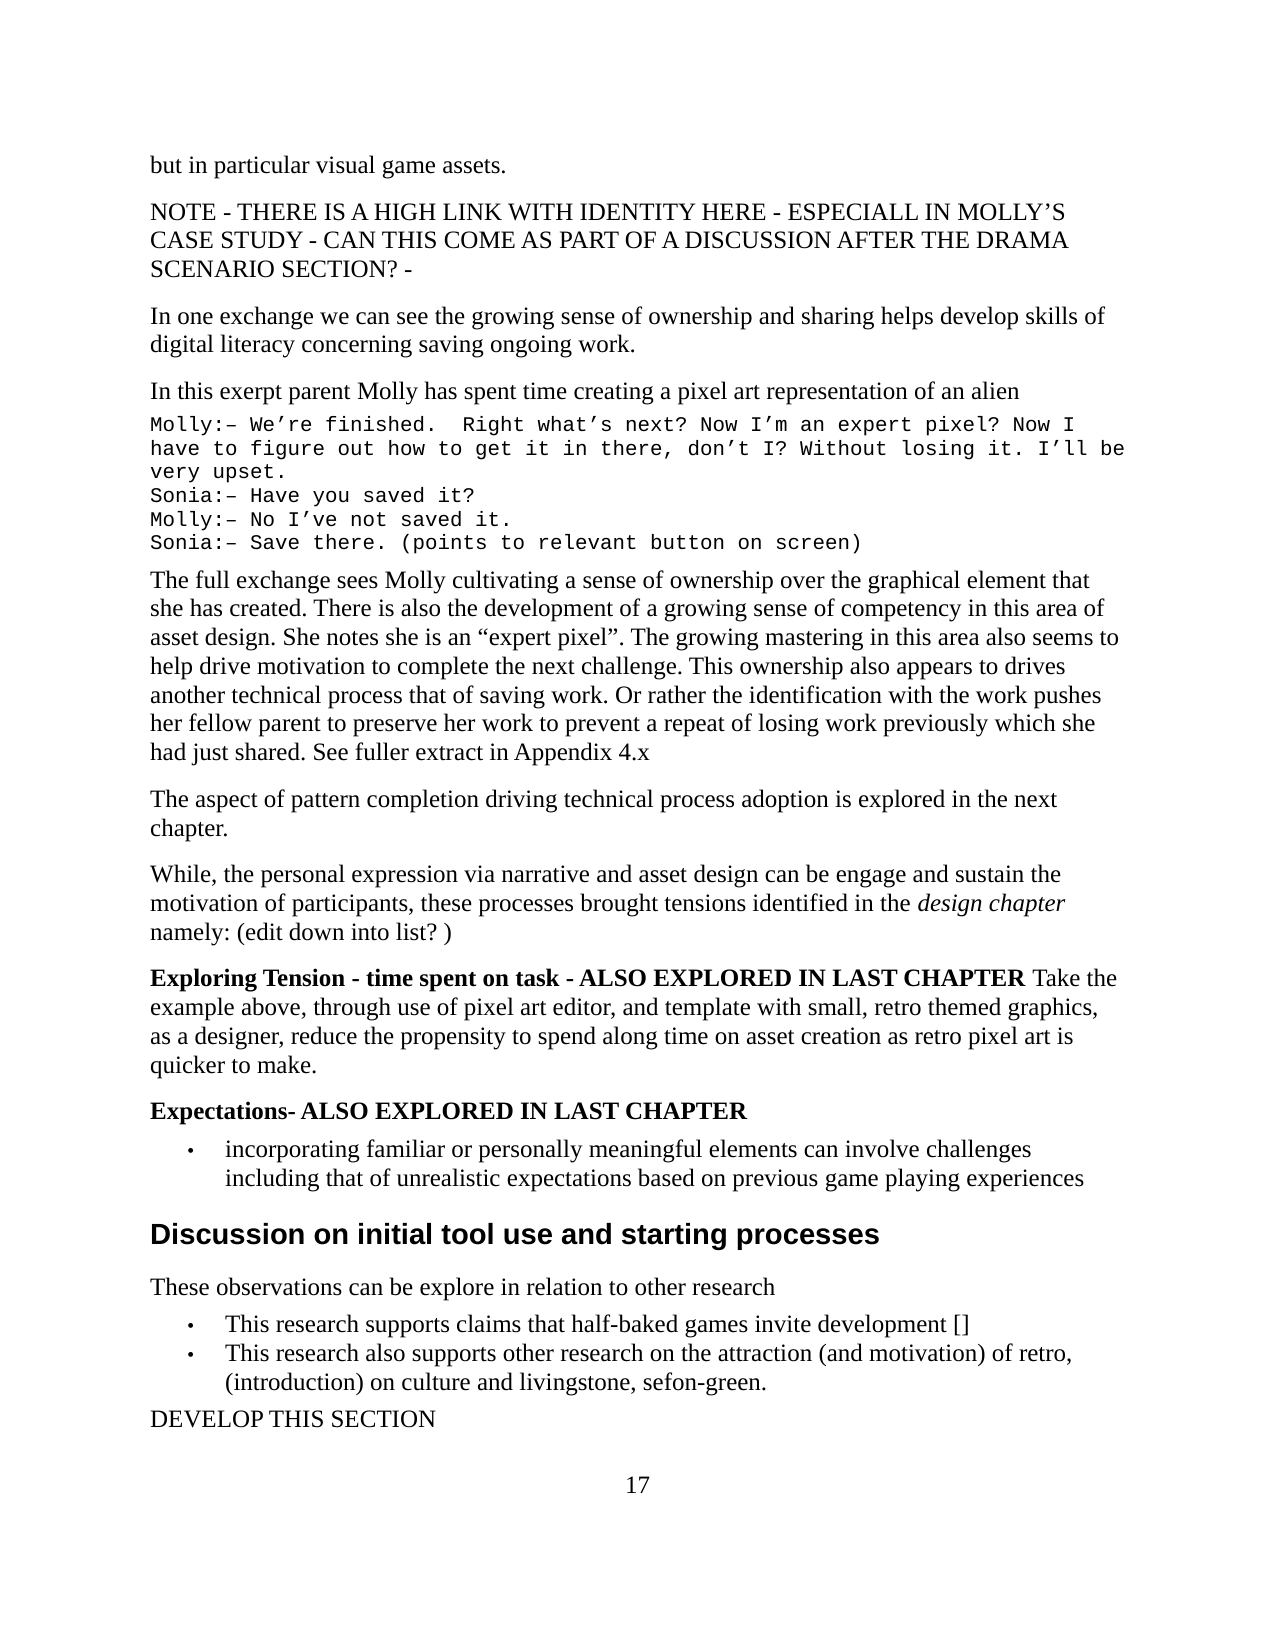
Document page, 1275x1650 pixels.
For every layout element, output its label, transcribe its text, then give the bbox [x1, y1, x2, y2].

text Molly:– We’re finished. Right what’s next? Now I’m an expert pixel? Now I have to figure out how to get it in there, don’t I? Without losing it. I’ll be very upset. [150, 414, 1125, 485]
list This research also supports other research on the attraction (and motivation) of retro, (introduction) on culture and livingstone, sefon-green. [187, 1338, 1125, 1396]
text Exploring Tension - time spent on task - ALSO EXPLORED IN LAST CHAPTER Take the example above, through use of pixel art editor, and template with small, retro themed graphics, as a designer, reduce the propensity to spend along time on asset creation as retro pixel art is quicker to make. [150, 963, 1125, 1078]
text In one exchange we can see the growing sense of ownership and sharing helps develop skills of digital literacy concerning saving ongoing work. [150, 301, 1125, 358]
text Molly:– No I’ve not saved it. [150, 508, 1125, 532]
list incorporating familiar or personally meaningful elements can involve challenges including that of unrealistic expectations based on previous game playing experiences [187, 1134, 1125, 1192]
text These observations can be explore in relation to other research [150, 1272, 1125, 1300]
text In this exerpt parent Molly has spent time creating a pixel art representation of an alien [150, 376, 1125, 405]
text Sonia:– Save there. (points to relevant button on screen) [150, 532, 1125, 556]
text Sonia:– Have you saved it? [150, 485, 1125, 508]
text Expectations- ALSO EXPLORED IN LAST CHAPTER [150, 1096, 1125, 1125]
list This research supports claims that half-baked games invite development [] [187, 1309, 1125, 1338]
text The full exchange sees Molly cultivating a sense of ownership over the graphical element that she has created. There is also the development of a growing sense of competency in this area of asset design. She notes she is an “expert pixel”. The growing mastering in this area also seems to help drive motivation to complete the next challenge. This ownership also appears to drives another technical process that of saving work. Or rather the identification with the work pushes her fellow parent to preserve her work to prevent a repeat of losing work previously which she had just shared. See fuller extract in Appendix 4.x [150, 565, 1125, 766]
text While, the personal expression via narrative and asset design can be engage and sustain the motivation of participants, these processes brought tensions identified in the design chapter namely: (edit down into list? ) [150, 859, 1125, 946]
text The aspect of pattern completion driving technical process adoption is explored in the next chapter. [150, 784, 1125, 841]
text NOTE - THERE IS A HIGH LINK WITH IDENTITY HERE - ESPECIALL IN MOLLY’S CASE STUDY - CAN THIS COME AS PART OF A DISCUSSION AFTER THE DRAMA SCENARIO SECTION? - [150, 197, 1125, 283]
text but in particular visual game assets. [150, 150, 1125, 179]
text DEVELOP THIS SECTION [150, 1404, 1125, 1433]
subtitle Discussion on initial tool use and starting processes [150, 1217, 1125, 1250]
